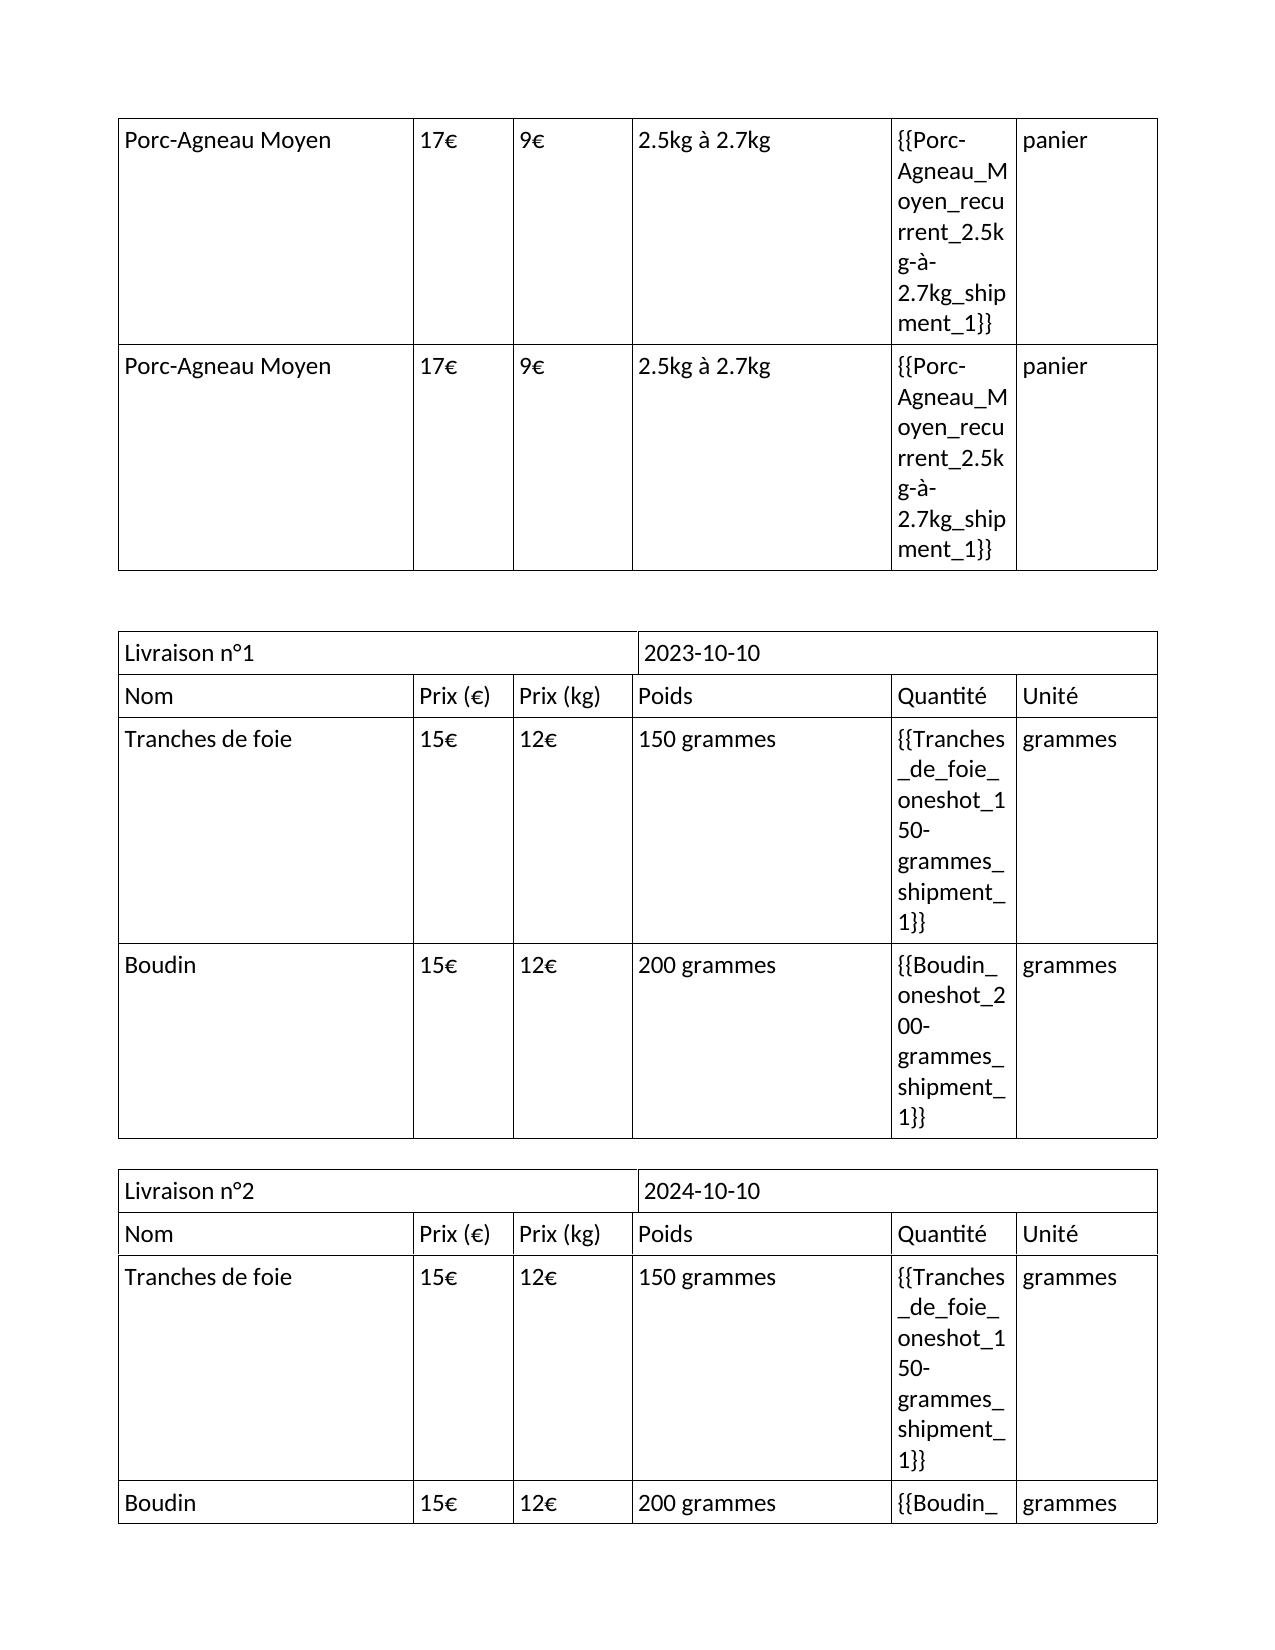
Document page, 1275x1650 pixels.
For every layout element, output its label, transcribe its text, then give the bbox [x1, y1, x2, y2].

table_cell 15€ [414, 1256, 513, 1480]
table_cell 12€ [514, 1256, 632, 1480]
table_cell Tranches de foie [119, 718, 413, 943]
table_header 2023-10-10 [639, 632, 1157, 674]
table_cell {{Tranches_de_foie_oneshot_150-grammes_shipment_1}} [892, 718, 1016, 943]
table_cell 150 grammes [633, 1256, 891, 1480]
table_header Unité [1017, 1213, 1157, 1254]
table_header 2024-10-10 [639, 1170, 1157, 1212]
table_cell grammes [1017, 1481, 1157, 1523]
table_cell 17€ [414, 345, 513, 570]
table_cell grammes [1017, 944, 1157, 1138]
table_header Quantité [892, 675, 1016, 717]
table_cell Tranches de foie [119, 1256, 413, 1480]
table_cell Porc-Agneau Moyen [119, 119, 413, 344]
table_cell 12€ [514, 718, 632, 943]
table_cell 9€ [514, 345, 632, 570]
table_cell 2.5kg à 2.7kg [633, 345, 891, 570]
table_header Poids [633, 1213, 891, 1254]
table_cell 200 grammes [633, 944, 891, 1138]
table_header Livraison n°2 [119, 1170, 637, 1212]
table_cell {{Porc-Agneau_Moyen_recurrent_2.5kg-à-2.7kg_shipment_1}} [892, 345, 1016, 570]
table_cell 15€ [414, 1481, 513, 1523]
table_cell {{Porc-Agneau_Moyen_recurrent_2.5kg-à-2.7kg_shipment_1}} [892, 119, 1016, 344]
table_cell {{Boudin_ [892, 1481, 1016, 1523]
table_cell 15€ [414, 944, 513, 1138]
table_cell panier [1017, 345, 1157, 570]
table_cell {{Tranches_de_foie_oneshot_150-grammes_shipment_1}} [892, 1256, 1016, 1480]
table_cell 15€ [414, 718, 513, 943]
table_cell 150 grammes [633, 718, 891, 943]
table_cell 2.5kg à 2.7kg [633, 119, 891, 344]
table_cell 17€ [414, 119, 513, 344]
table_cell 9€ [514, 119, 632, 344]
table_cell {{Boudin_oneshot_200-grammes_shipment_1}} [892, 944, 1016, 1138]
table_cell 12€ [514, 1481, 632, 1523]
table_header Nom [119, 675, 413, 717]
table_cell Porc-Agneau Moyen [119, 345, 413, 570]
table_header Prix (€) [414, 1213, 513, 1254]
table_header Nom [119, 1213, 413, 1254]
table_header Prix (kg) [514, 675, 632, 717]
table_cell grammes [1017, 718, 1157, 943]
table_header Unité [1017, 675, 1157, 717]
table_cell 200 grammes [633, 1481, 891, 1523]
table_header Prix (€) [414, 675, 513, 717]
table_header Prix (kg) [514, 1213, 632, 1254]
table_header Quantité [892, 1213, 1016, 1254]
table_cell grammes [1017, 1256, 1157, 1480]
table_header Poids [633, 675, 891, 717]
table_cell 12€ [514, 944, 632, 1138]
table_header Livraison n°1 [119, 632, 637, 674]
table_cell Boudin [119, 1481, 413, 1523]
table_cell panier [1017, 119, 1157, 344]
table_cell Boudin [119, 944, 413, 1138]
